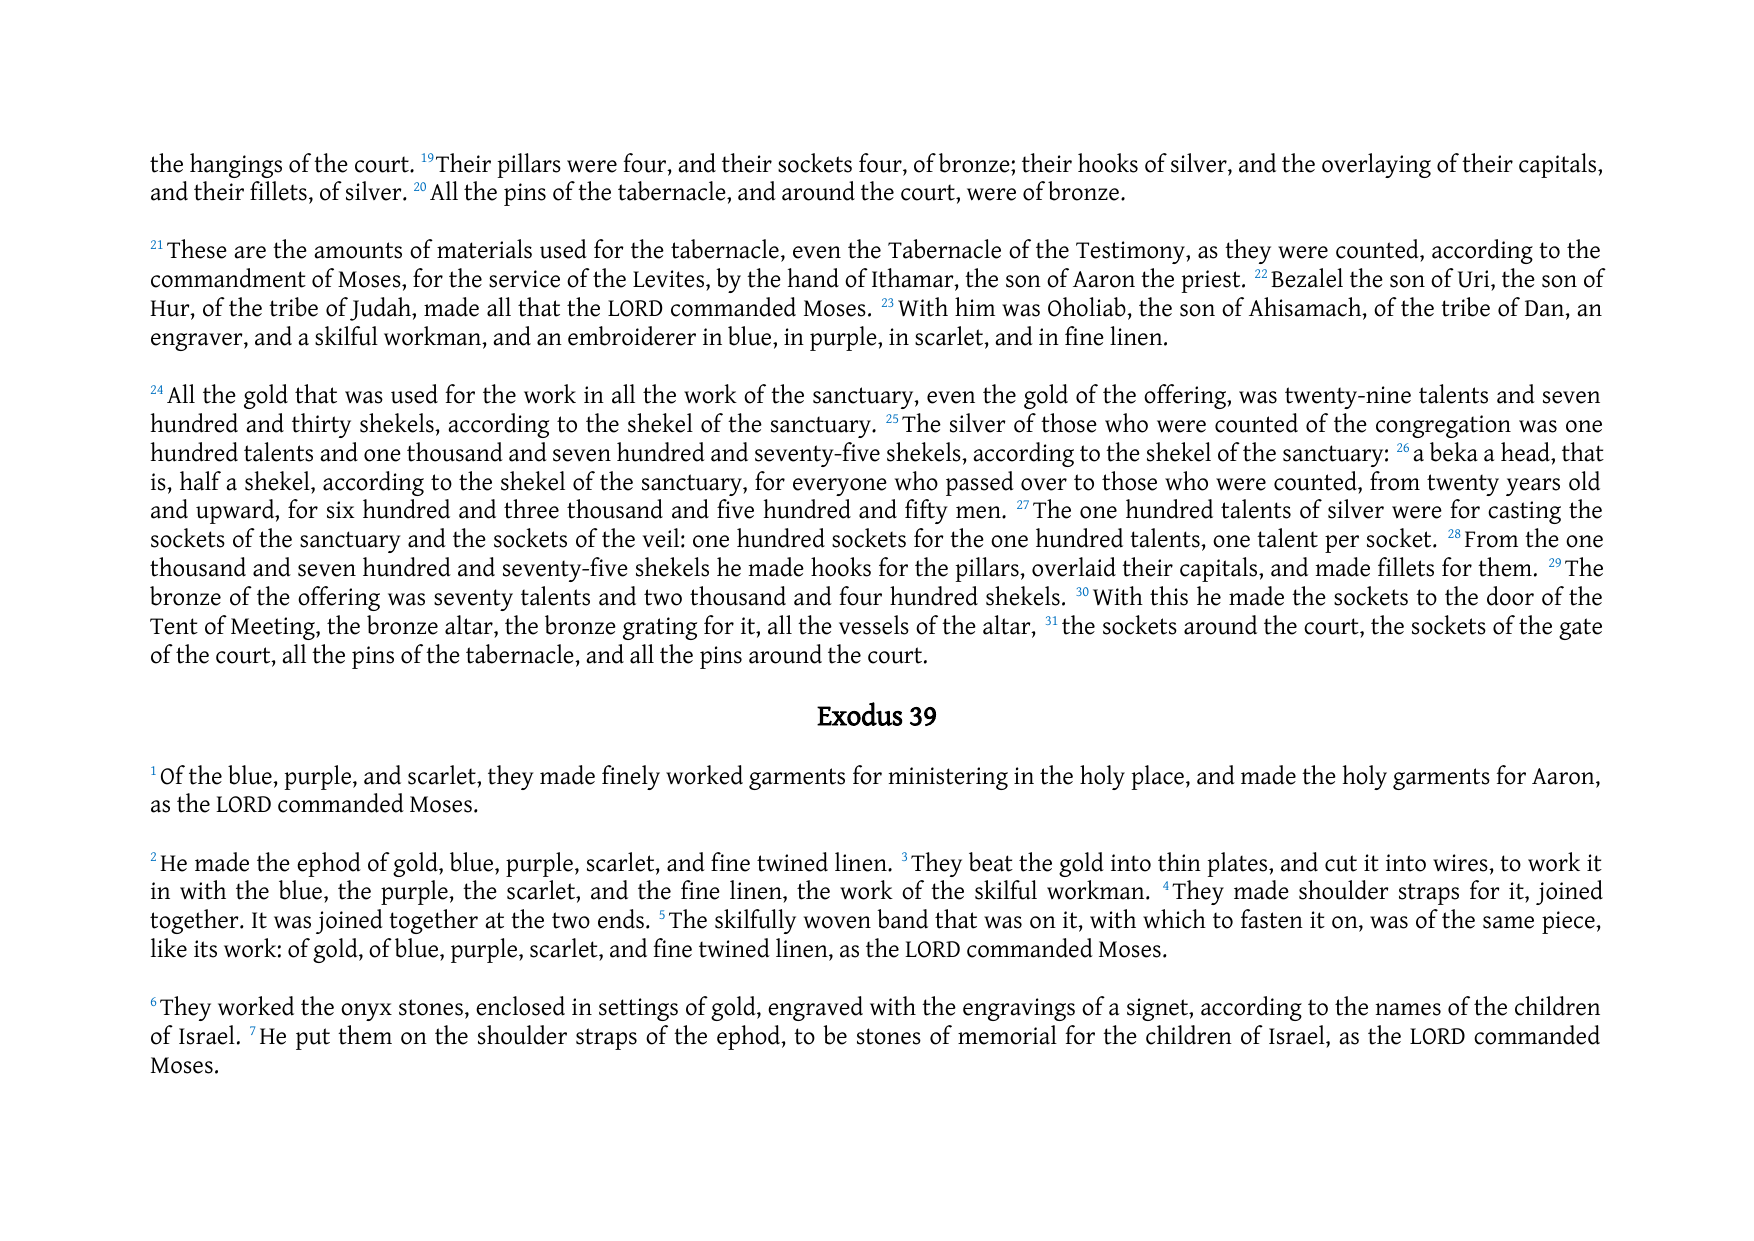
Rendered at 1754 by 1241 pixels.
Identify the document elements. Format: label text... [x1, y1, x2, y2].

text Exodus 39 [150, 699, 1604, 733]
text 2 He made the ephod of gold, blue, purple, scarlet, and fine twined linen. 3 They beat the gold into thin plates, and cut it into wires, to work it in with the blue, the purple, the scarlet, and the fine linen, the work of the skilful workman. 4 They made shoulder straps for it, joined together. It was joined together at the two ends. 5 The skilfully woven band that was on it, with which to fasten it on, was of the same piece, like its work: of gold, of blue, purple, scarlet, and fine twined linen, as the LORD commanded Moses. [150, 849, 1604, 964]
text 21 These are the amounts of materials used for the tabernacle, even the Tabernacle of the Testimony, as they were counted, according to the commandment of Moses, for the service of the Levites, by the hand of Ithamar, the son of Aaron the priest. 22 Bezalel the son of Uri, the son of Hur, of the tribe of Judah, made all that the LORD commanded Moses. 23 With him was Oholiab, the son of Ahisamach, of the tribe of Dan, an engraver, and a skilful workman, and an embroiderer in blue, in purple, in scarlet, and in fine linen. [150, 237, 1604, 352]
text 1 Of the blue, purple, and scarlet, they made finely worked garments for ministering in the holy place, and made the holy garments for Aaron, as the LORD commanded Moses. [150, 762, 1604, 820]
text 24 All the gold that was used for the work in all the work of the sanctuary, even the gold of the offering, was twenty-nine talents and seven hundred and thirty shekels, according to the shekel of the sanctuary. 25 The silver of those who were counted of the congregation was one hundred talents and one thousand and seven hundred and seventy-five shekels, according to the shekel of the sanctuary: 26 a beka a head, that is, half a shekel, according to the shekel of the sanctuary, for everyone who passed over to those who were counted, from twenty years old and upward, for six hundred and three thousand and five hundred and fifty men. 27 The one hundred talents of silver were for casting the sockets of the sanctuary and the sockets of the veil: one hundred sockets for the one hundred talents, one talent per socket. 28 From the one thousand and seven hundred and seventy-five shekels he made hooks for the pillars, overlaid their capitals, and made fillets for them. 29 The bronze of the offering was seventy talents and two thousand and four hundred shekels. 30 With this he made the sockets to the door of the Tent of Meeting, the bronze altar, the bronze grating for it, all the vessels of the altar, 31 the sockets around the court, the sockets of the gate of the court, all the pins of the tabernacle, and all the pins around the court. [150, 381, 1604, 670]
text the hangings of the court. 19 Their pillars were four, and their sockets four, of bronze; their hooks of silver, and the overlaying of their capitals, and their fillets, of silver. 20 All the pins of the tabernacle, and around the court, were of bronze. [150, 150, 1604, 208]
text 6 They worked the onyx stones, enclosed in settings of gold, engraved with the engravings of a signet, according to the names of the children of Israel. 7 He put them on the shoulder straps of the ephod, to be stones of memorial for the children of Israel, as the LORD commanded Moses. [150, 993, 1604, 1080]
